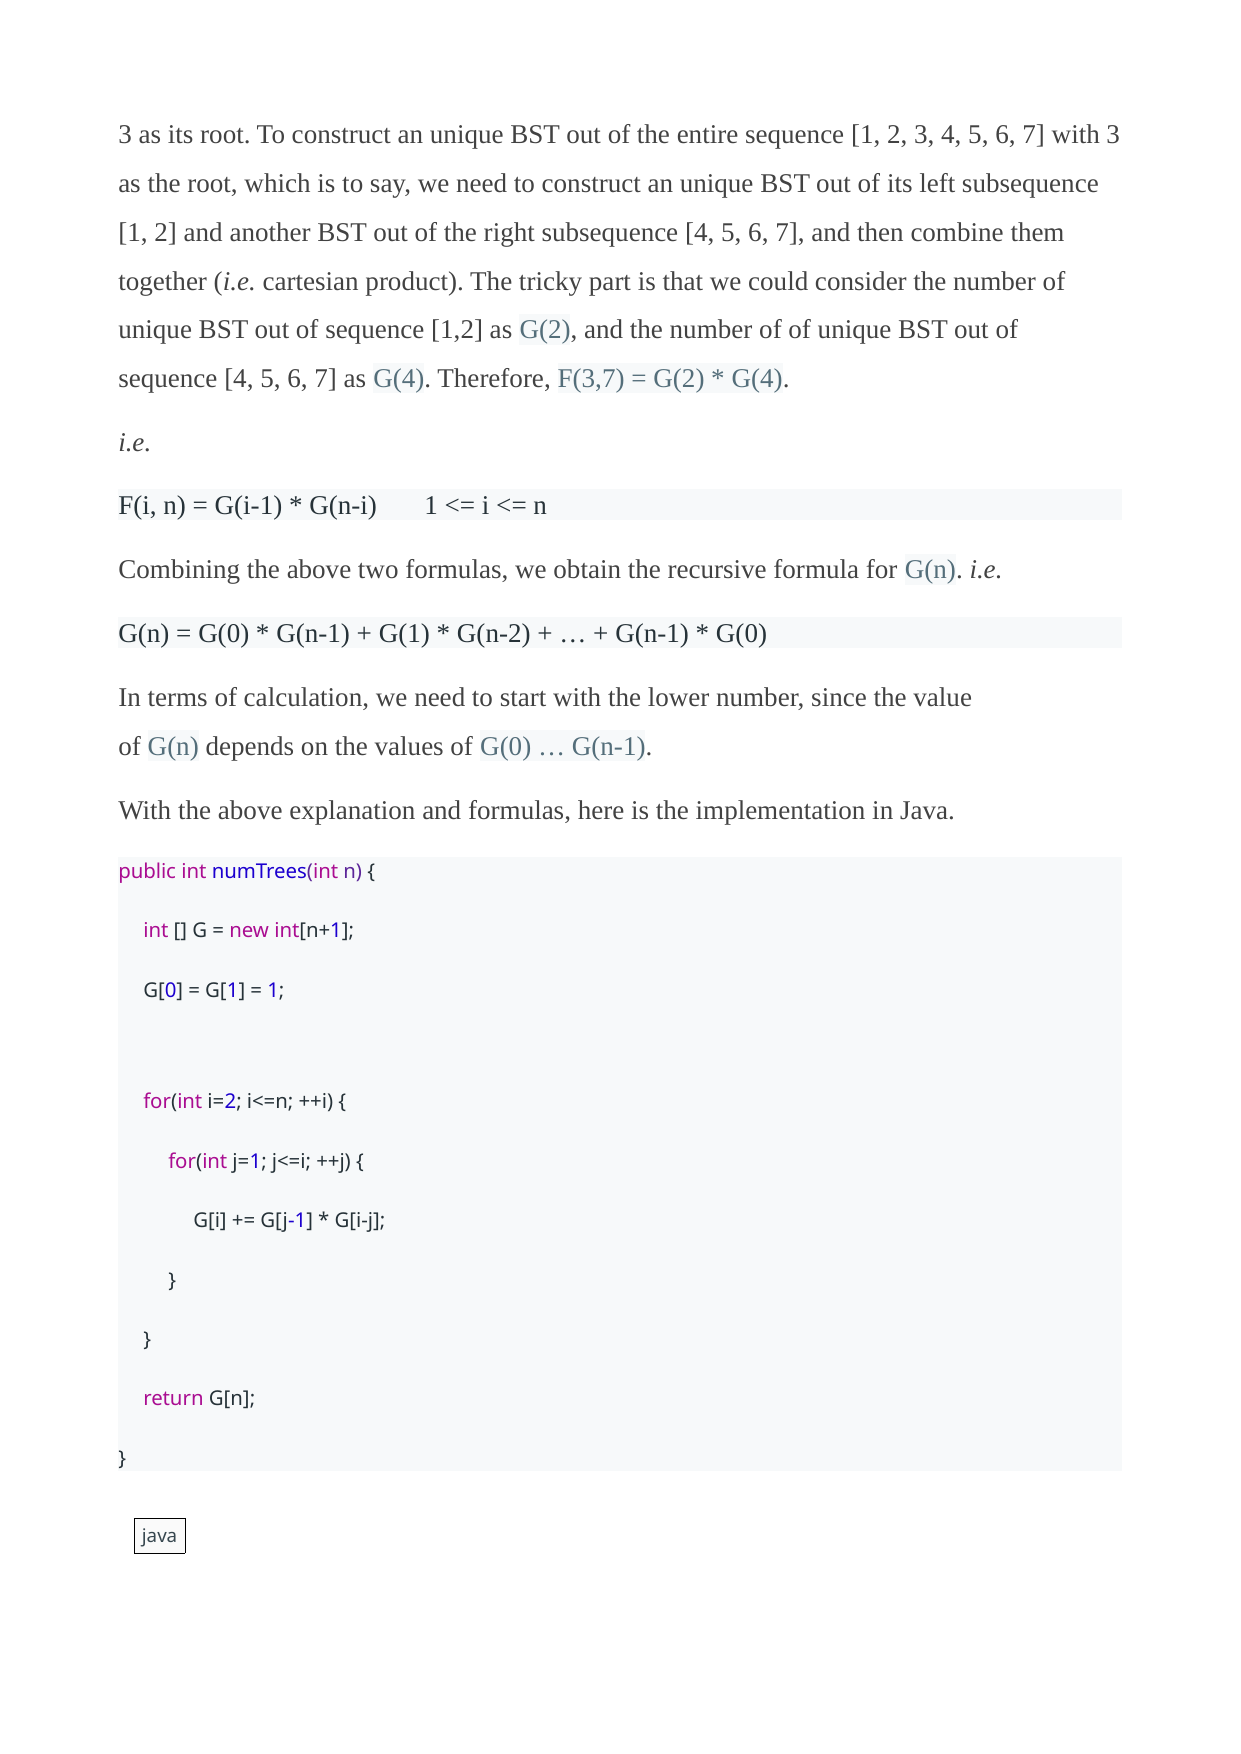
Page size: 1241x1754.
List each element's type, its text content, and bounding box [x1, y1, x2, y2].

text java [135, 1519, 185, 1553]
text } [118, 1265, 1122, 1293]
text F(i, n) = G(i-1) * G(n-i) 1 <= i <= n [118, 489, 1122, 520]
text G(n) = G(0) * G(n-1) + G(1) * G(n-2) + … + G(n-1) * G(0) [118, 617, 1122, 648]
text In terms of calculation, we need to start with the lower number, since the value of G(n) depends on the values of G(0) … G(n-1). [118, 681, 1122, 761]
text Combining the above two formulas, we obtain the recursive formula for G(n). i.e. [118, 554, 1122, 585]
text } [118, 1325, 1122, 1353]
text i.e. [118, 426, 1122, 457]
text G[i] += G[j-1] * G[i-j]; [118, 1206, 1122, 1234]
text 3 as its root. To construct an unique BST out of the entire sequence [1, 2, 3, 4, 5, 6, 7] with 3 as the root, which is to say, we need to construct an unique BST out of its left subsequence [1, 2] and another BST out of the right subsequence [4, 5, 6, 7], and then combine them together (i.e. cartesian product). The tricky part is that we could consider the number of unique BST out of sequence [1,2] as G(2), and the number of of unique BST out of sequence [4, 5, 6, 7] as G(4). Therefore, F(3,7) = G(2) * G(4). [118, 118, 1122, 393]
text } [118, 1443, 1122, 1471]
text int [] G = new int[n+1]; [118, 916, 1122, 944]
text for(int i=2; i<=n; ++i) { [118, 1087, 1122, 1115]
text for(int j=1; j<=i; ++j) { [118, 1147, 1122, 1174]
text With the above explanation and formulas, here is the implementation in Java. [118, 794, 1122, 825]
text return G[n]; [118, 1384, 1122, 1412]
text G[0] = G[1] = 1; [118, 975, 1122, 1003]
text public int numTrees(int n) { [118, 857, 1122, 885]
text [186, 1518, 1122, 1553]
